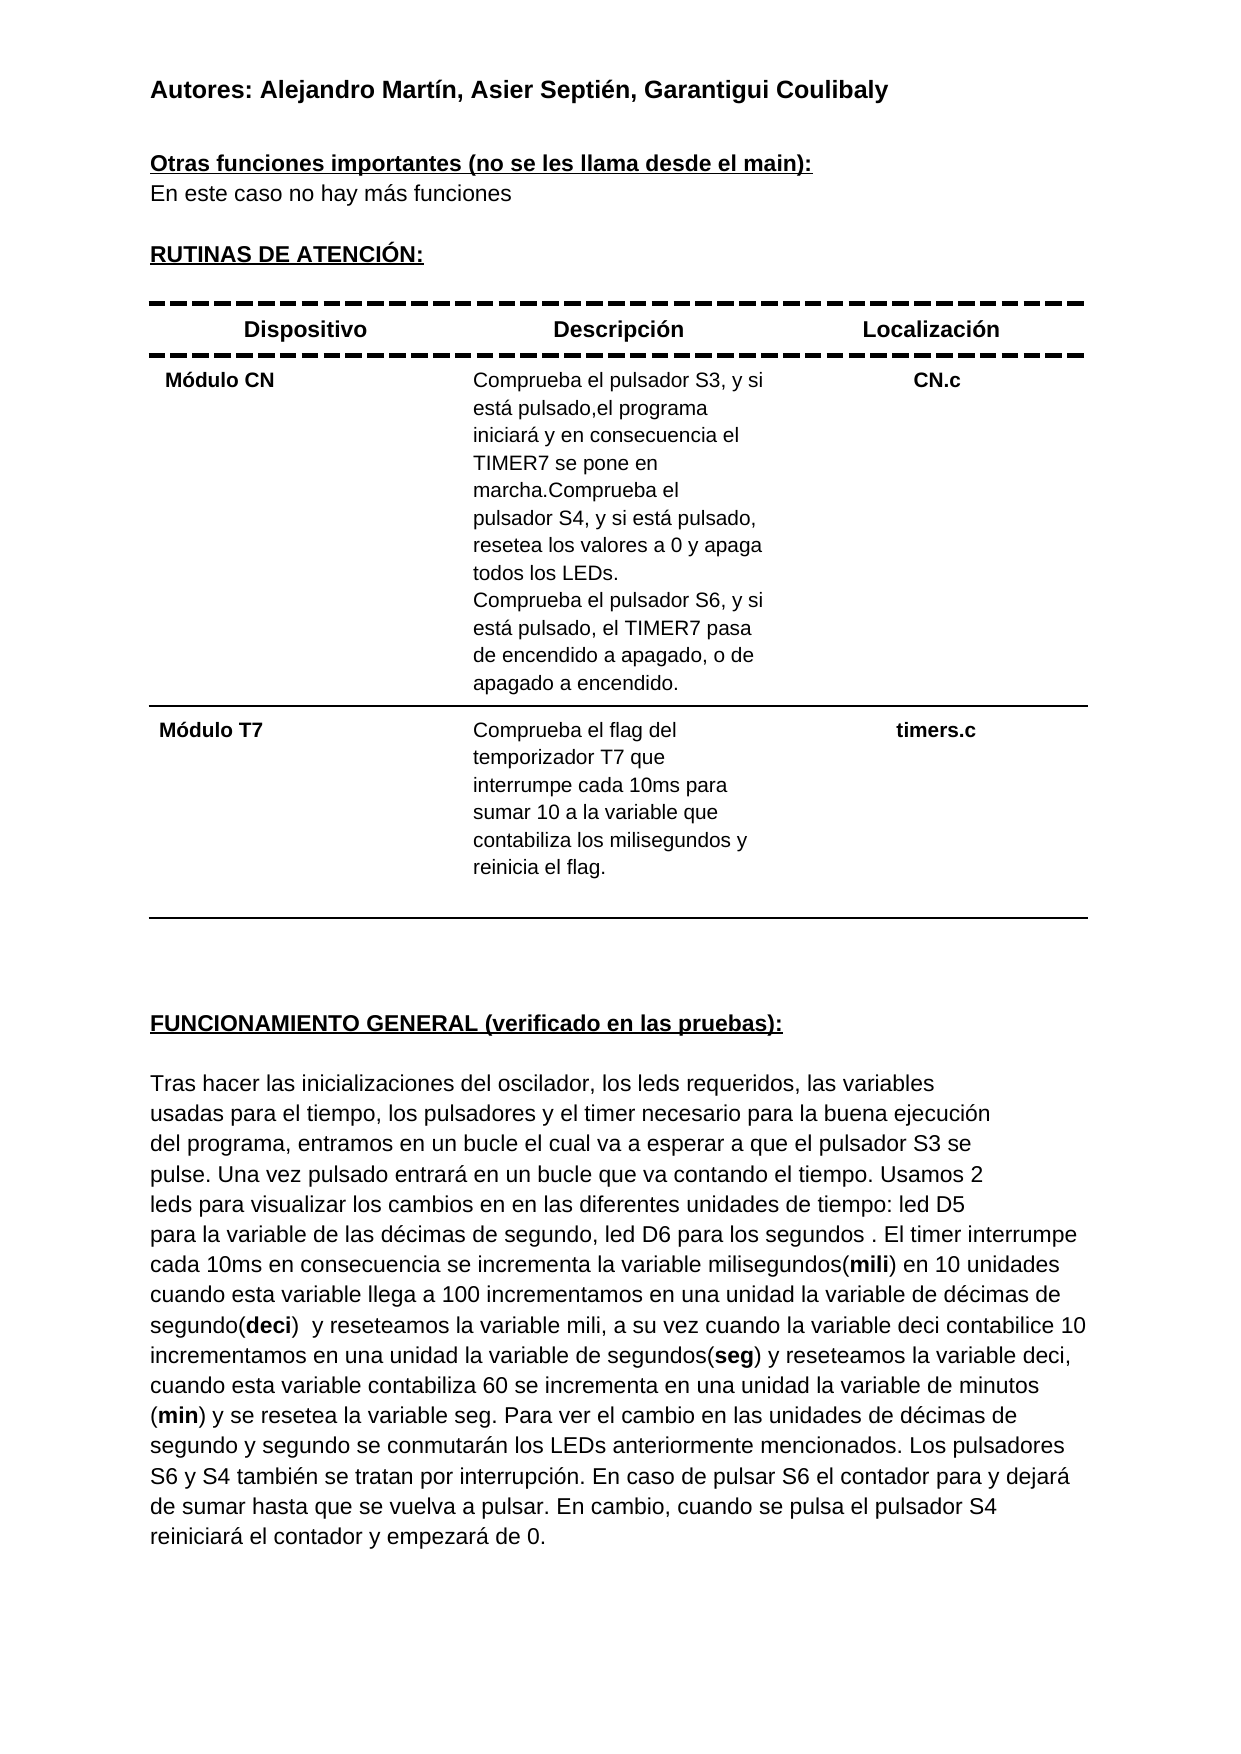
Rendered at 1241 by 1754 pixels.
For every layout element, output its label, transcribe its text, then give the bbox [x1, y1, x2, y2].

text del programa, entramos en un bucle el cual va a esperar a que el pulsador S3 se [150, 1130, 1090, 1157]
table_header Dispositivo [149, 301, 462, 353]
text RUTINAS DE ATENCIÓN: [150, 241, 1090, 267]
text En este caso no hay más funciones [150, 180, 1090, 207]
table_cell CN.c [775, 353, 1087, 705]
table_cell Comprueba el flag del temporizador T7 que interrumpe cada 10ms para sumar 10 a la variable que contabiliza los milisegundos y reinicia el flag. [463, 707, 775, 917]
text leds para visualizar los cambios en en las diferentes unidades de tiempo: led D5 [150, 1191, 1090, 1217]
table_header Descripción [463, 301, 775, 353]
text Otras funciones importantes (no se les llama desde el main): [150, 150, 1090, 176]
text pulse. Una vez pulsado entrará en un bucle que va contando el tiempo. Usamos 2 [150, 1161, 1090, 1187]
table_cell Módulo T7 [149, 707, 462, 917]
table_cell timers.c [775, 707, 1087, 917]
text para la variable de las décimas de segundo, led D6 para los segundos . El timer interrumpe cada 10ms en consecuencia se incrementa la variable milisegundos(mili) en 10 unidades cuando esta variable llega a 100 incrementamos en una unidad la variable de décimas de segundo(deci) y reseteamos la variable mili, a su vez cuando la variable deci contabilice 10 incrementamos en una unidad la variable de segundos(seg) y reseteamos la variable deci, cuando esta variable contabiliza 60 se incrementa en una unidad la variable de minutos (min) y se resetea la variable seg. Para ver el cambio en las unidades de décimas de segundo y segundo se conmutarán los LEDs anteriormente mencionados. Los pulsadores S6 y S4 también se tratan por interrupción. En caso de pulsar S6 el contador para y dejará de sumar hasta que se vuelva a pulsar. En cambio, cuando se pulsa el pulsador S4 reiniciará el contador y empezará de 0. [150, 1221, 1090, 1549]
table_cell Módulo CN [149, 353, 462, 705]
table_header Localización [775, 301, 1087, 353]
text FUNCIONAMIENTO GENERAL (verificado en las pruebas): [150, 1009, 1090, 1036]
text usadas para el tiempo, los pulsadores y el timer necesario para la buena ejecución [150, 1100, 1090, 1126]
text Tras hacer las inicializaciones del oscilador, los leds requeridos, las variables [150, 1070, 1090, 1096]
table_cell Comprueba el pulsador S3, y si está pulsado,el programa iniciará y en consecuencia el TIMER7 se pone en marcha.Comprueba el pulsador S4, y si está pulsado, resetea los valores a 0 y apaga todos los LEDs. Comprueba el pulsador S6, y si está pulsado, el TIMER7 pasa de encendido a apagado, o de apagado a encendido. [463, 353, 775, 705]
